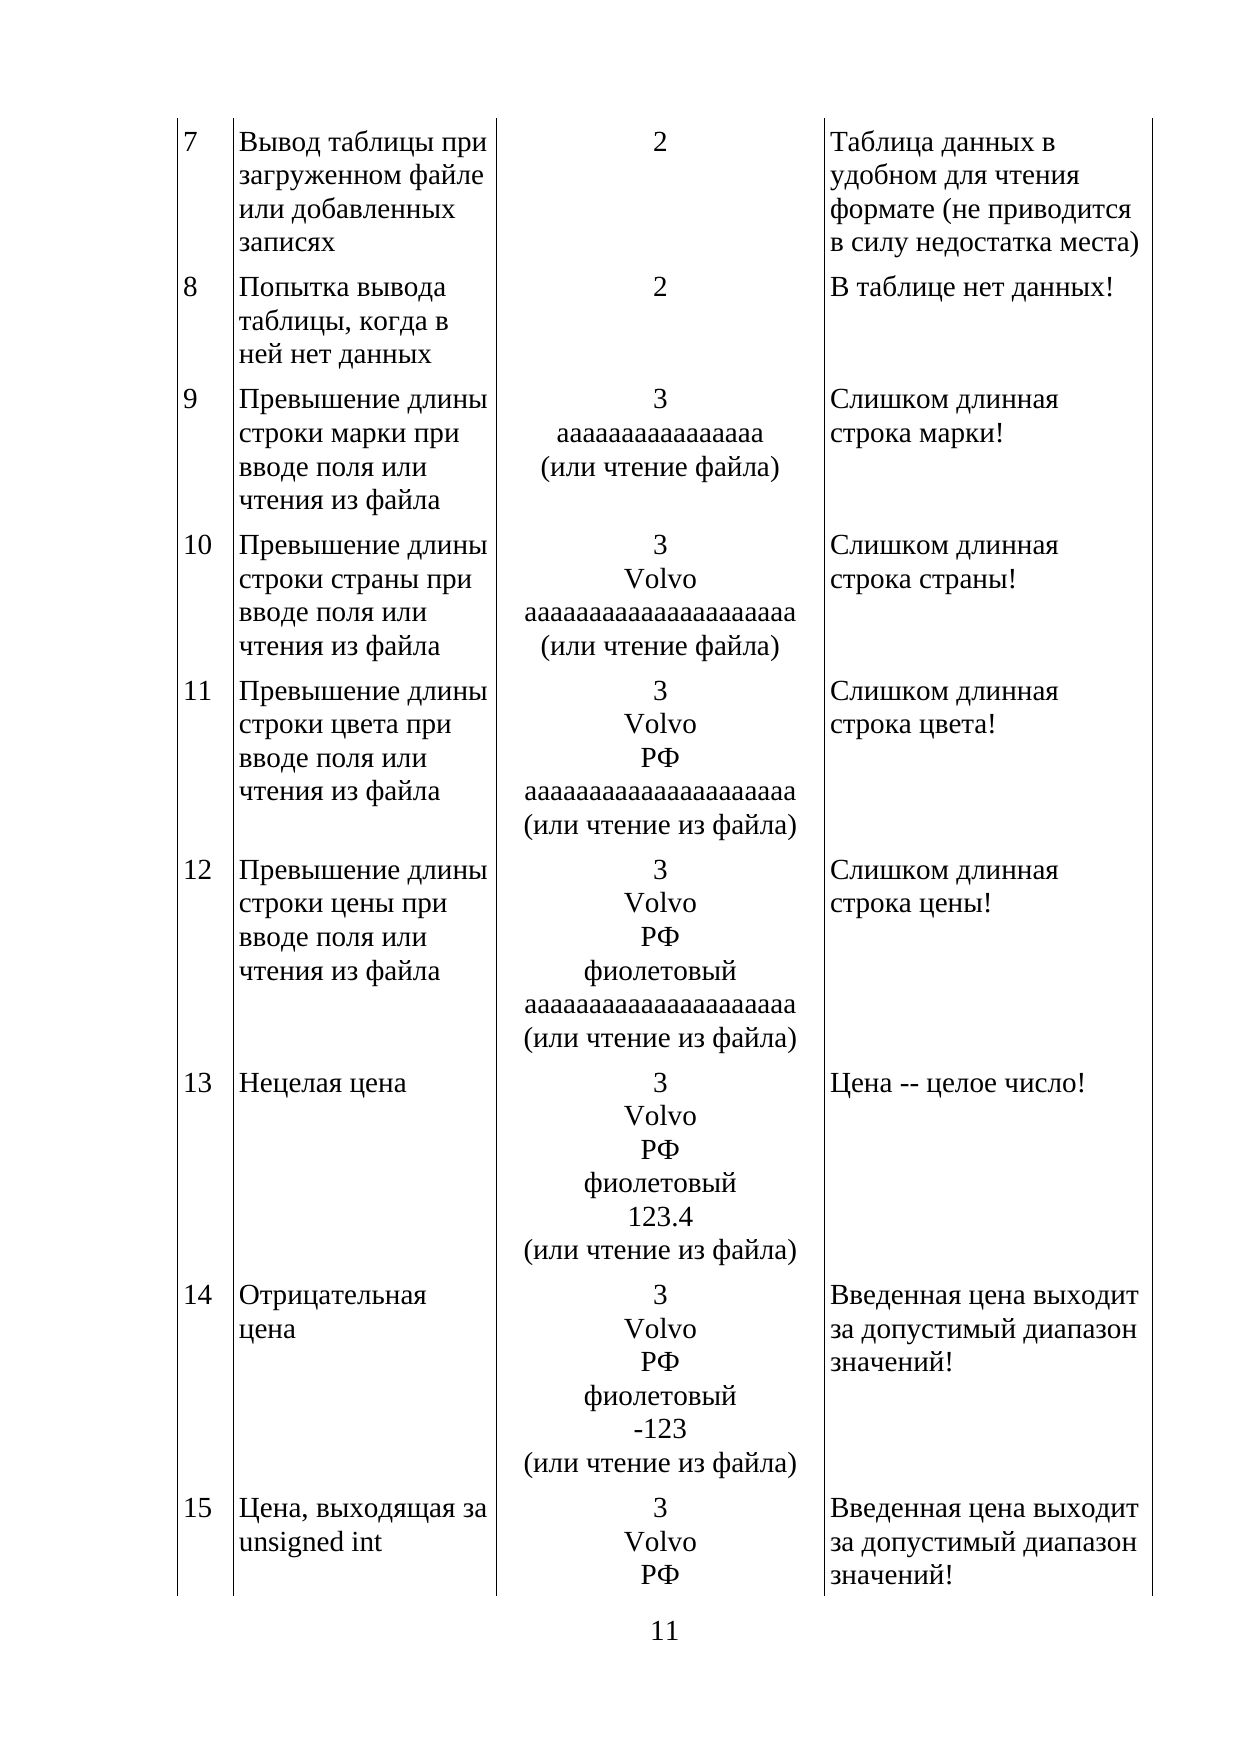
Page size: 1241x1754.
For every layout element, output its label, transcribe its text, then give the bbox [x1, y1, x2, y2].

table_cell 3 Volvo aaaaaaaaaaaaaaaaaaaaa (или чтение файла) [497, 521, 824, 667]
table_cell 13 [178, 1059, 233, 1272]
table_cell 7 [178, 118, 233, 264]
table_cell Слишком длинная строка марки! [825, 376, 1152, 521]
table_cell 3 Volvo РФ [497, 1484, 824, 1596]
table_cell Превышение длины строки страны при вводе поля или чтения из файла [234, 521, 496, 667]
table_cell 12 [178, 846, 233, 1059]
table_cell Введенная цена выходит за допустимый диапазон значений! [825, 1272, 1152, 1484]
table_cell Слишком длинная строка цвета! [825, 667, 1152, 846]
table_cell Отрицательная цена [234, 1272, 496, 1484]
table_cell Превышение длины строки цвета при вводе поля или чтения из файла [234, 667, 496, 846]
table_cell 14 [178, 1272, 233, 1484]
table_cell Слишком длинная строка цены! [825, 846, 1152, 1059]
table_cell 15 [178, 1484, 233, 1596]
table_cell 10 [178, 521, 233, 667]
table_cell 3 Volvo РФ фиолетовый 123.4 (или чтение из файла) [497, 1059, 824, 1272]
table_cell 3 aaaaaaaaaaaaaaaa (или чтение файла) [497, 376, 824, 521]
table_cell Введенная цена выходит за допустимый диапазон значений! [825, 1484, 1152, 1596]
table_cell Попытка вывода таблицы, когда в ней нет данных [234, 264, 496, 376]
table_cell 2 [497, 118, 824, 264]
table_cell 3 Volvo РФ фиолетовый -123 (или чтение из файла) [497, 1272, 824, 1484]
table_cell В таблице нет данных! [825, 264, 1152, 376]
table_cell 11 [178, 667, 233, 846]
table_cell Нецелая цена [234, 1059, 496, 1272]
table_cell 3 Volvo РФ фиолетовый aaaaaaaaaaaaaaaaaaaaa (или чтение из файла) [497, 846, 824, 1059]
table_cell Превышение длины строки марки при вводе поля или чтения из файла [234, 376, 496, 521]
table_cell Вывод таблицы при загруженном файле или добавленных записях [234, 118, 496, 264]
table_cell Цена, выходящая за unsigned int [234, 1484, 496, 1596]
table_cell Слишком длинная строка страны! [825, 521, 1152, 667]
table_cell 3 Volvo РФ aaaaaaaaaaaaaaaaaaaaa (или чтение из файла) [497, 667, 824, 846]
table_cell 9 [178, 376, 233, 521]
table_cell Превышение длины строки цены при вводе поля или чтения из файла [234, 846, 496, 1059]
table_cell Таблица данных в удобном для чтения формате (не приводится в силу недостатка места) [825, 118, 1152, 264]
table_cell 8 [178, 264, 233, 376]
table_cell Цена -- целое число! [825, 1059, 1152, 1272]
table_cell 2 [497, 264, 824, 376]
